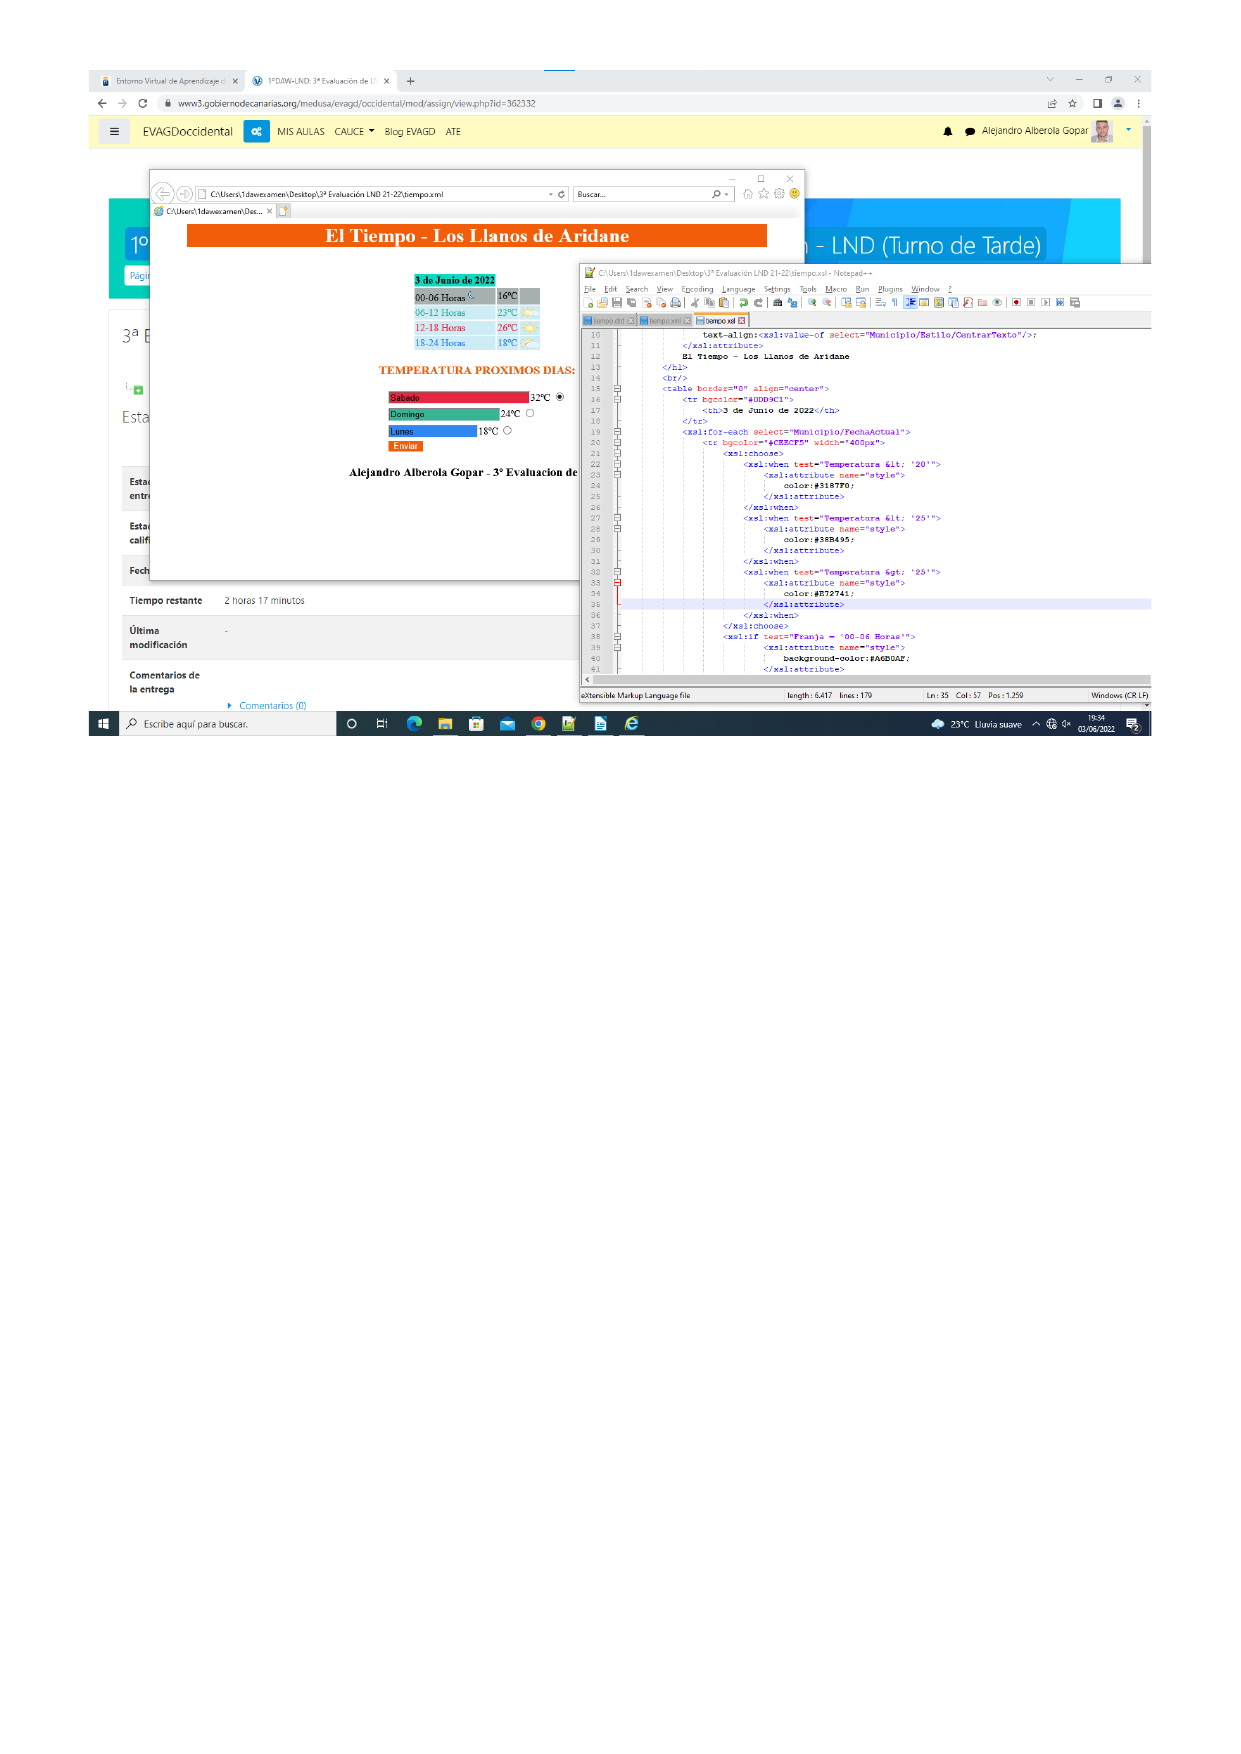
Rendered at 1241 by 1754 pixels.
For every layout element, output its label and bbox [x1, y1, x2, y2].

picture [88, 70, 1152, 736]
